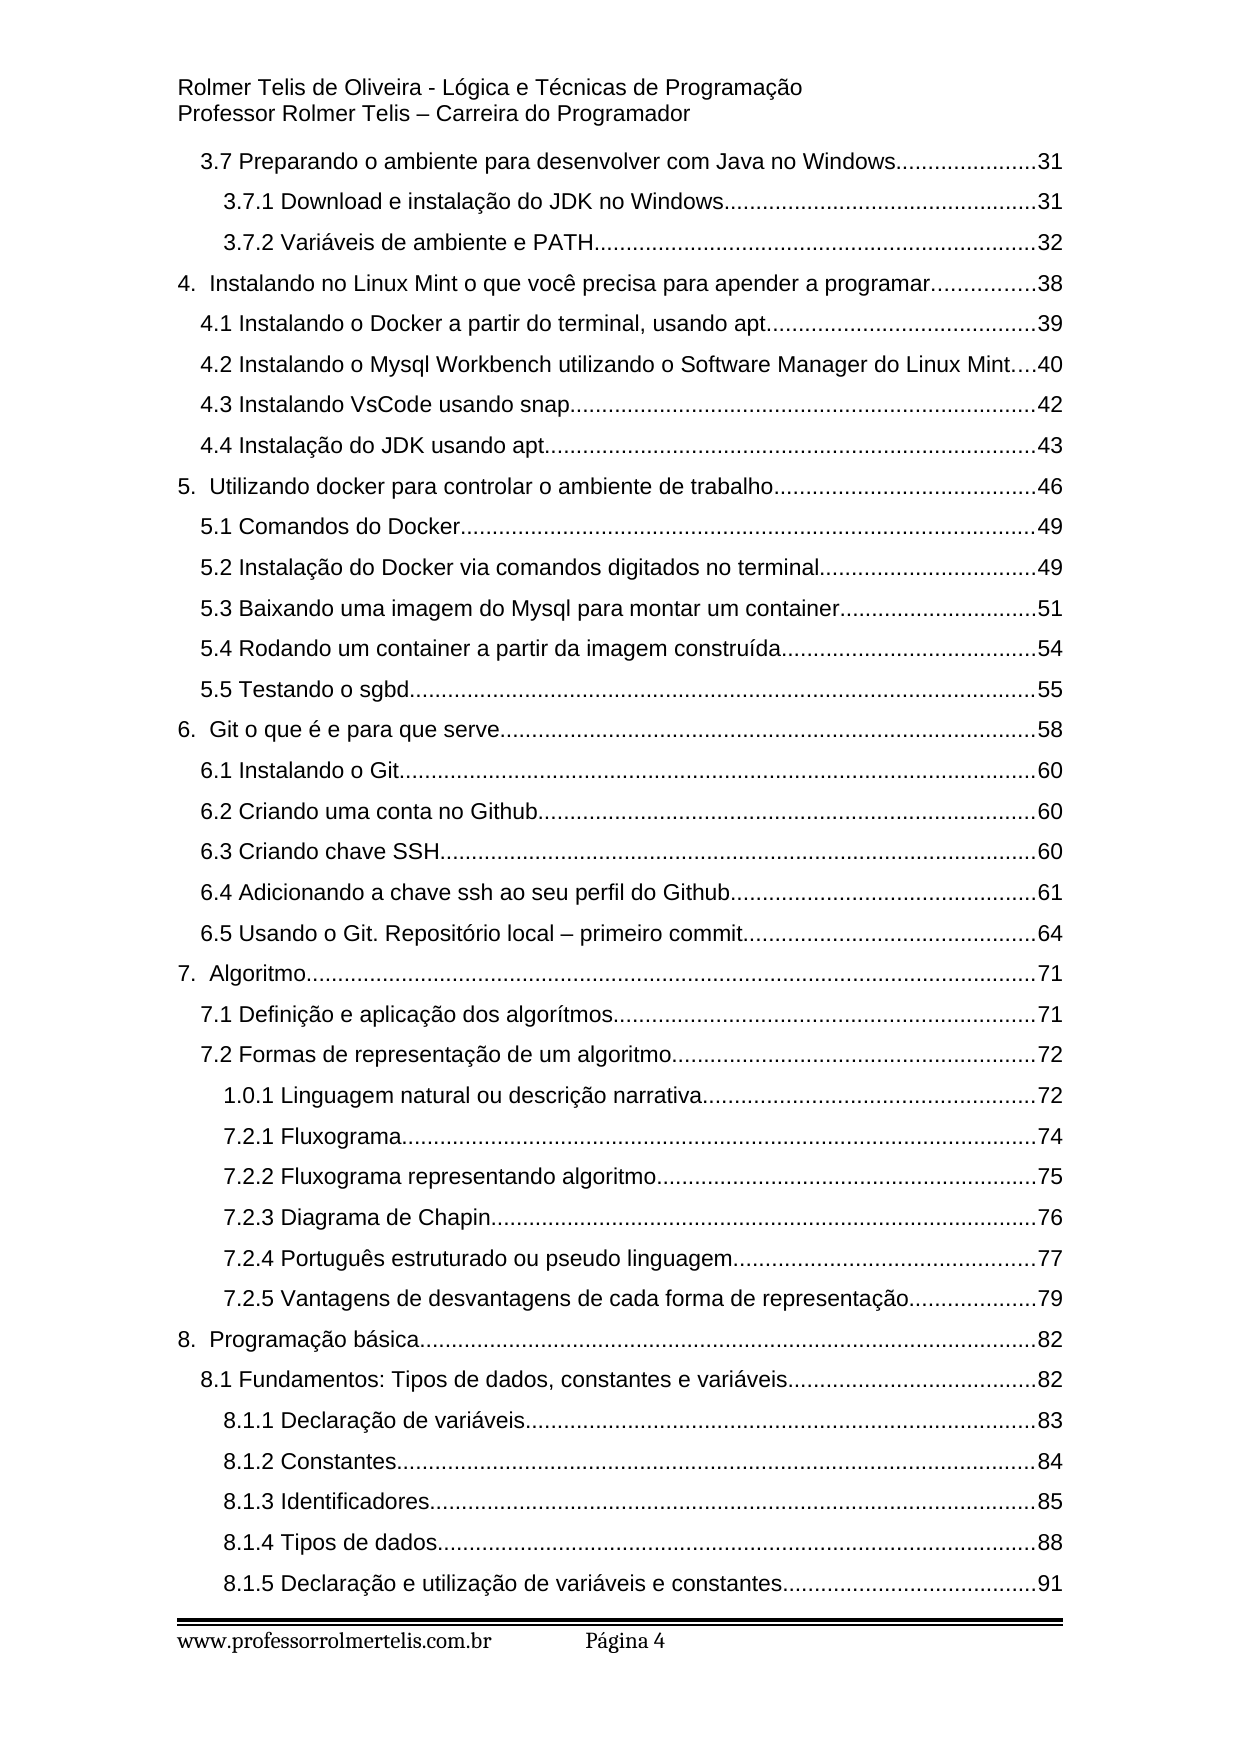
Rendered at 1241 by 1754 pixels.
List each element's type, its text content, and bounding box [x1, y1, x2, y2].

text 1.0.1 Linguagem natural ou descrição narrativa 72 [223, 1082, 1063, 1108]
text 4.2 Instalando o Mysql Workbench utilizando o Software Manager do Linux Mint 40 [200, 351, 1063, 377]
text 7.2 Formas de representação de um algoritmo 72 [200, 1041, 1063, 1068]
text 8.1.3 Identificadores 85 [223, 1488, 1063, 1514]
text 8. Programação básica 82 [177, 1326, 1063, 1352]
text 5.3 Baixando uma imagem do Mysql para montar um container 51 [200, 594, 1063, 621]
text 3.7.1 Download e instalação do JDK no Windows 31 [223, 188, 1063, 214]
text 6.3 Criando chave SSH 60 [200, 838, 1063, 864]
text 7. Algoritmo 71 [177, 960, 1063, 986]
text 6.1 Instalando o Git 60 [200, 757, 1063, 783]
text 8.1.5 Declaração e utilização de variáveis e constantes 91 [223, 1569, 1063, 1596]
text 4.4 Instalação do JDK usando apt 43 [200, 432, 1063, 458]
text 7.1 Definição e aplicação dos algorítmos 71 [200, 1001, 1063, 1027]
text 5.1 Comandos do Docker 49 [200, 513, 1063, 539]
text 3.7 Preparando o ambiente para desenvolver com Java no Windows 31 [200, 148, 1063, 174]
text 5.2 Instalação do Docker via comandos digitados no terminal 49 [200, 554, 1063, 580]
text 4.3 Instalando VsCode usando snap 42 [200, 391, 1063, 418]
text 7.2.2 Fluxograma representando algoritmo 75 [223, 1163, 1063, 1189]
text 8.1.1 Declaração de variáveis 83 [223, 1407, 1063, 1433]
text 7.2.4 Português estruturado ou pseudo linguagem 77 [223, 1244, 1063, 1271]
text 5.4 Rodando um container a partir da imagem construída 54 [200, 635, 1063, 661]
text 4.1 Instalando o Docker a partir do terminal, usando apt 39 [200, 310, 1063, 336]
text 3.7.2 Variáveis de ambiente e PATH 32 [223, 229, 1063, 255]
text 6.2 Criando uma conta no Github 60 [200, 798, 1063, 824]
text 8.1.4 Tipos de dados 88 [223, 1529, 1063, 1555]
text 8.1.2 Constantes 84 [223, 1448, 1063, 1474]
text 4. Instalando no Linux Mint o que você precisa para apender a programar 38 [177, 269, 1063, 296]
text 6.5 Usando o Git. Repositório local – primeiro commit 64 [200, 919, 1063, 946]
text 6.4 Adicionando a chave ssh ao seu perfil do Github 61 [200, 879, 1063, 905]
text 7.2.3 Diagrama de Chapin 76 [223, 1204, 1063, 1230]
text 5.5 Testando o sgbd 55 [200, 676, 1063, 702]
text 6. Git o que é e para que serve 58 [177, 716, 1063, 743]
text 5. Utilizando docker para controlar o ambiente de trabalho 46 [177, 473, 1063, 499]
text 8.1 Fundamentos: Tipos de dados, constantes e variáveis 82 [200, 1366, 1063, 1393]
text 7.2.1 Fluxograma 74 [223, 1123, 1063, 1149]
text 7.2.5 Vantagens de desvantagens de cada forma de representação 79 [223, 1285, 1063, 1311]
